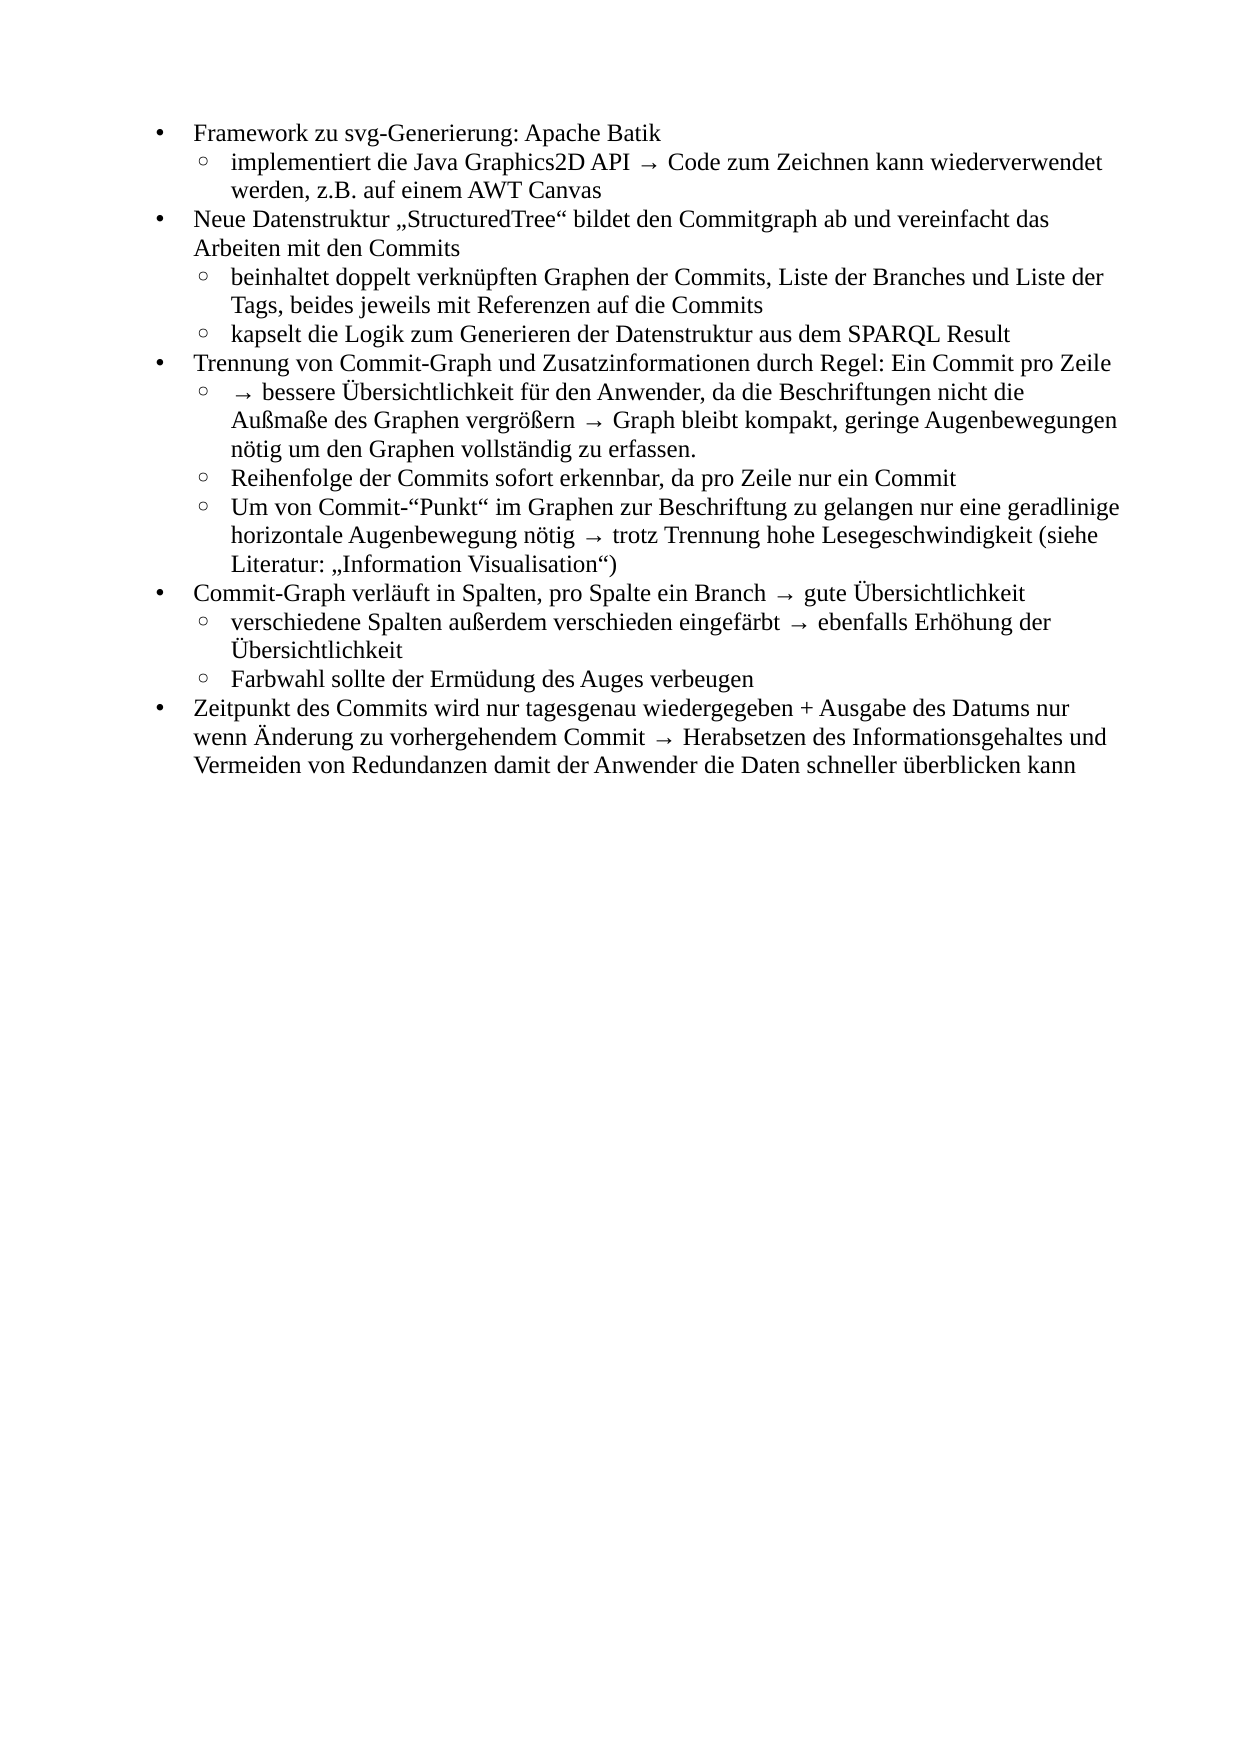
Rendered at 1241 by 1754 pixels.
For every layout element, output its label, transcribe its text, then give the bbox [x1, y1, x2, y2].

list verschiedene Spalten außerdem verschieden eingefärbt → ebenfalls Erhöhung der Übersichtlichkeit [193, 607, 1122, 664]
list Um von Commit-“Punkt“ im Graphen zur Beschriftung zu gelangen nur eine geradlinige horizontale Augenbewegung nötig → trotz Trennung hohe Lesegeschwindigkeit (siehe Literatur: „Information Visualisation“) [193, 492, 1122, 578]
list Commit-Graph verläuft in Spalten, pro Spalte ein Branch → gute Übersichtlichkeit [156, 578, 1122, 607]
list Neue Datenstruktur „StructuredTree“ bildet den Commitgraph ab und vereinfacht das Arbeiten mit den Commits [156, 204, 1122, 262]
list Trennung von Commit-Graph und Zusatzinformationen durch Regel: Ein Commit pro Zeile [156, 348, 1122, 377]
list implementiert die Java Graphics2D API → Code zum Zeichnen kann wiederverwendet werden, z.B. auf einem AWT Canvas [193, 147, 1122, 204]
list Reihenfolge der Commits sofort erkennbar, da pro Zeile nur ein Commit [193, 463, 1122, 492]
list kapselt die Logik zum Generieren der Datenstruktur aus dem SPARQL Result [193, 319, 1122, 348]
list Framework zu svg-Generierung: Apache Batik [156, 118, 1122, 147]
list Zeitpunkt des Commits wird nur tagesgenau wiedergegeben + Ausgabe des Datums nur wenn Änderung zu vorhergehendem Commit → Herabsetzen des Informationsgehaltes und Vermeiden von Redundanzen damit der Anwender die Daten schneller überblicken kann [156, 693, 1122, 779]
list beinhaltet doppelt verknüpften Graphen der Commits, Liste der Branches und Liste der Tags, beides jeweils mit Referenzen auf die Commits [193, 262, 1122, 319]
list Farbwahl sollte der Ermüdung des Auges verbeugen [193, 664, 1122, 693]
list → bessere Übersichtlichkeit für den Anwender, da die Beschriftungen nicht die Außmaße des Graphen vergrößern → Graph bleibt kompakt, geringe Augenbewegungen nötig um den Graphen vollständig zu erfassen. [193, 377, 1122, 463]
